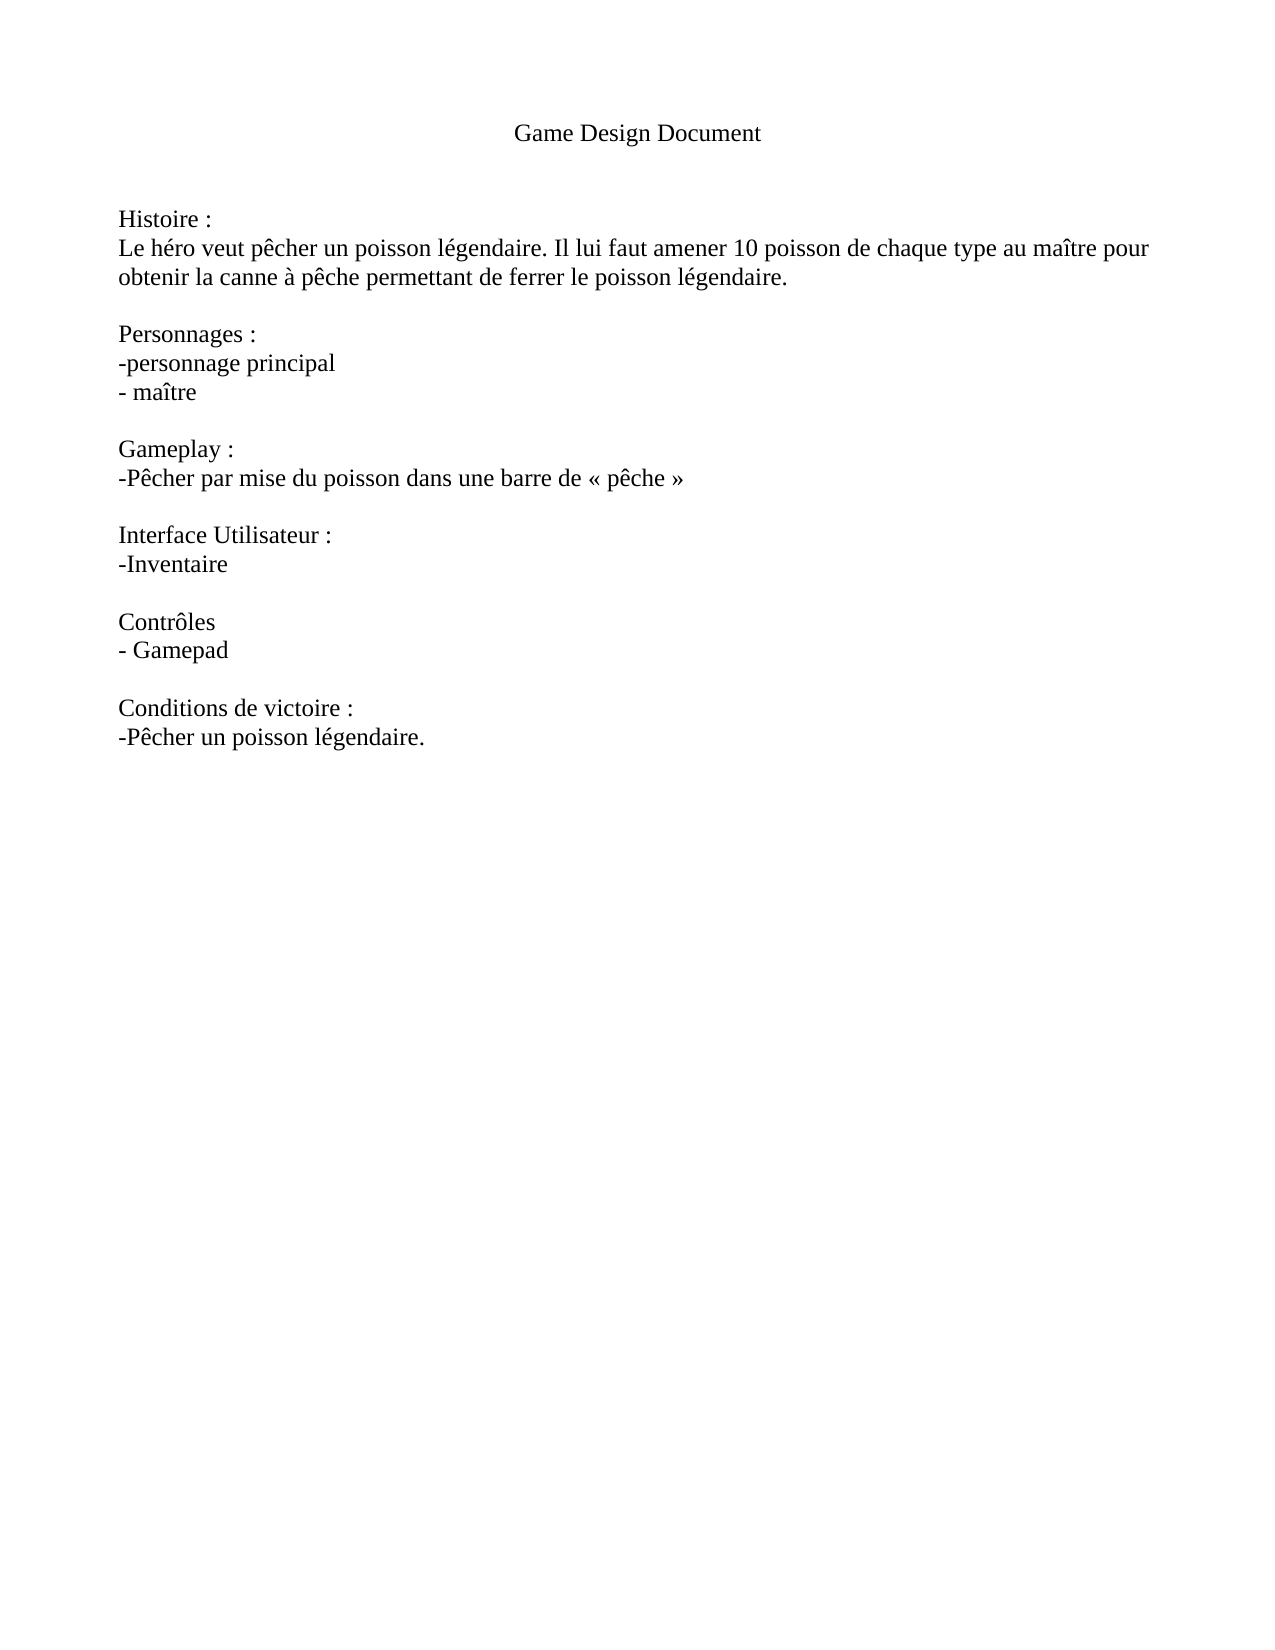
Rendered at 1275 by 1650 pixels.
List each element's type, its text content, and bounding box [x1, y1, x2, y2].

text -Pêcher un poisson légendaire. [118, 722, 1157, 751]
text Le héro veut pêcher un poisson légendaire. Il lui faut amener 10 poisson de chaque type au maître pour obtenir la canne à pêche permettant de ferrer le poisson légendaire. [118, 233, 1157, 291]
text - Gamepad [118, 636, 1157, 664]
text Interface Utilisateur : [118, 521, 1157, 549]
text Conditions de victoire : [118, 693, 1157, 722]
text Histoire : [118, 204, 1157, 233]
text Game Design Document [118, 118, 1157, 147]
text -personnage principal [118, 348, 1157, 377]
text - maître [118, 377, 1157, 406]
text -Inventaire [118, 549, 1157, 578]
text -Pêcher par mise du poisson dans une barre de « pêche » [118, 463, 1157, 492]
text Gameplay : [118, 434, 1157, 463]
text Personnages : [118, 319, 1157, 348]
text Contrôles [118, 607, 1157, 636]
